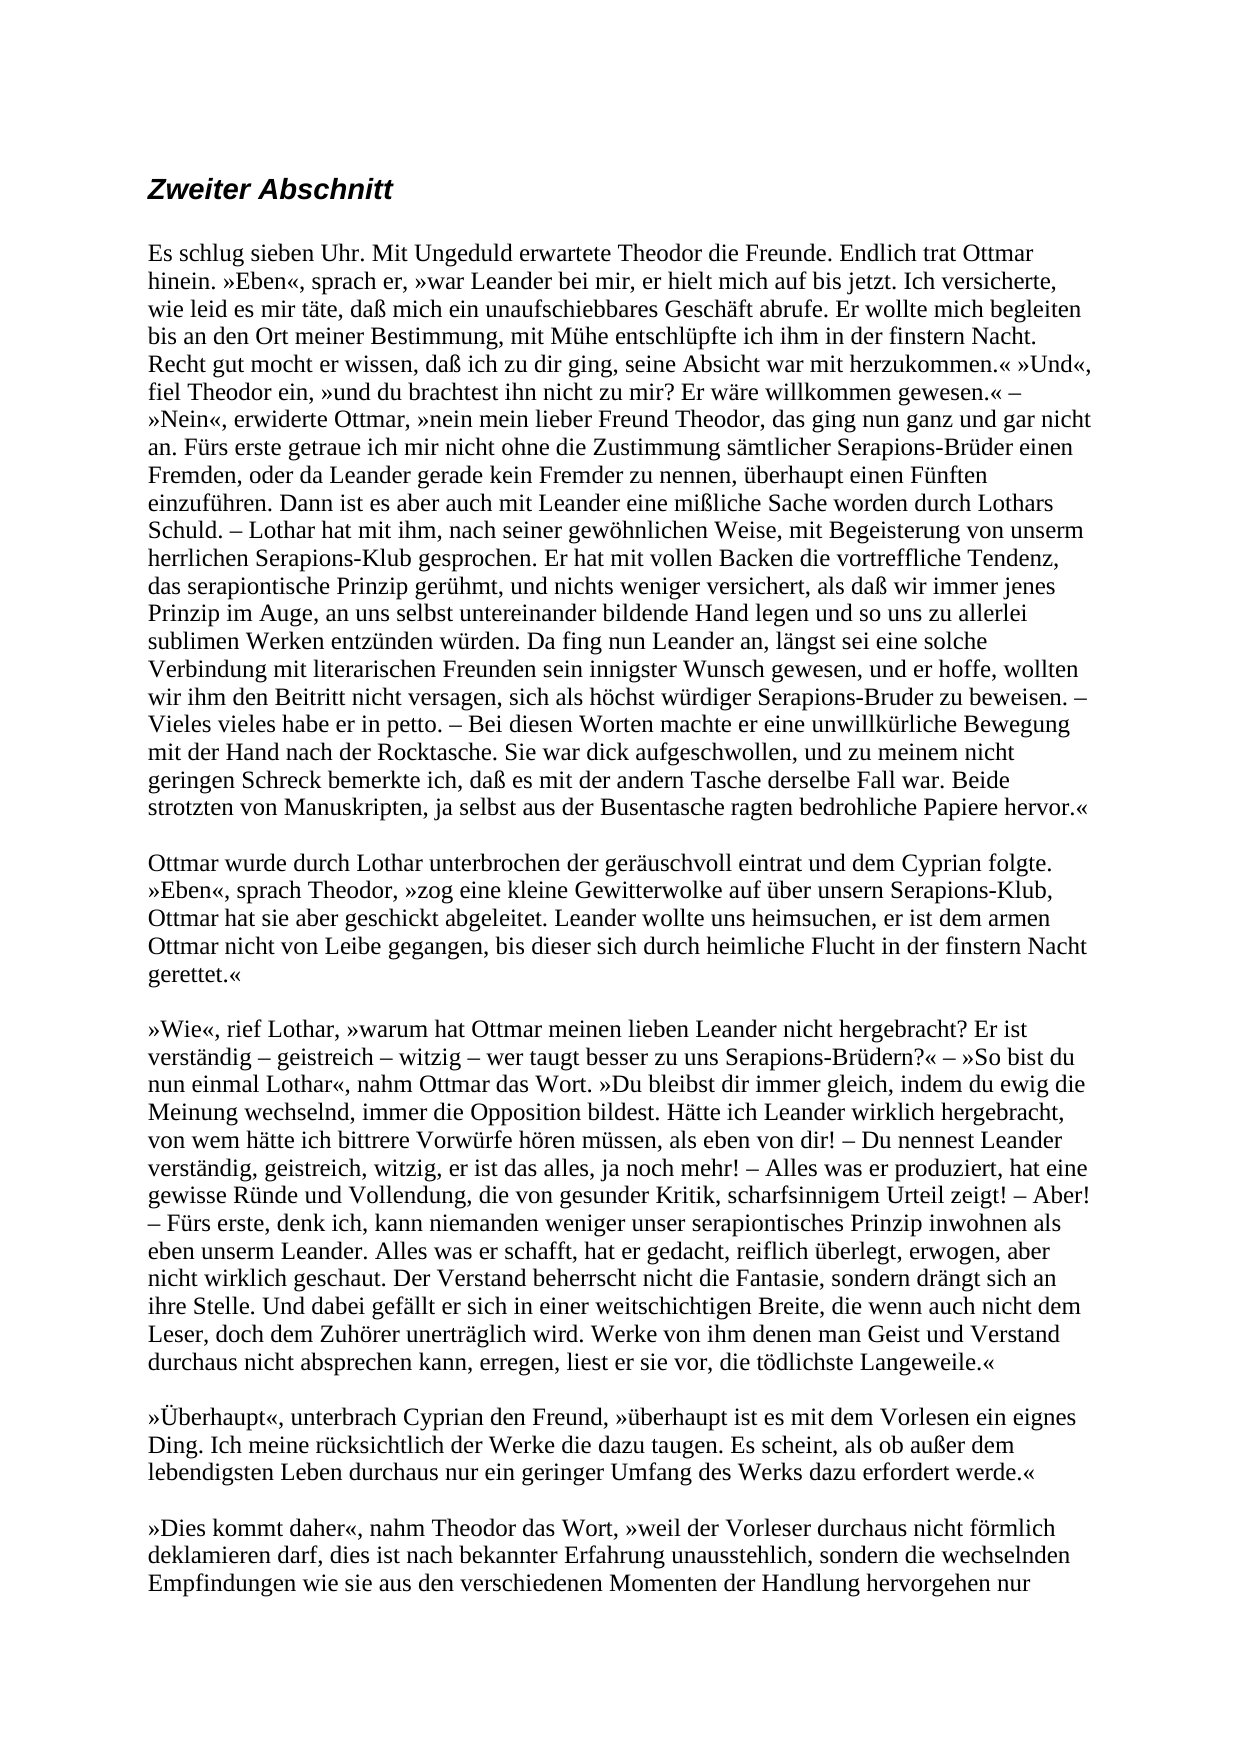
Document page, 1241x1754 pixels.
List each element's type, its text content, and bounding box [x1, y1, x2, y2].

text »Wie«, rief Lothar, »warum hat Ottmar meinen lieben Leander nicht hergebracht? Er ist verständig – geistreich – witzig – wer taugt besser zu uns Serapions-Brüdern?« – »So bist du nun einmal Lothar«, nahm Ottmar das Wort. »Du bleibst dir immer gleich, indem du ewig die Meinung wechselnd, immer die Opposition bildest. Hätte ich Leander wirklich hergebracht, von wem hätte ich bittrere Vorwürfe hören müssen, als eben von dir! – Du nennest Leander verständig, geistreich, witzig, er ist das alles, ja noch mehr! – Alles was er produziert, hat eine gewisse Ründe und Vollendung, die von gesunder Kritik, scharfsinnigem Urteil zeigt! – Aber! – Fürs erste, denk ich, kann niemanden weniger unser serapiontisches Prinzip inwohnen als eben unserm Leander. Alles was er schafft, hat er gedacht, reiflich überlegt, erwogen, aber nicht wirklich geschaut. Der Verstand beherrscht nicht die Fantasie, sondern drängt sich an ihre Stelle. Und dabei gefällt er sich in einer weitschichtigen Breite, die wenn auch nicht dem Leser, doch dem Zuhörer unerträglich wird. Werke von ihm denen man Geist und Verstand durchaus nicht absprechen kann, erregen, liest er sie vor, die tödlichste Langeweile.« [148, 1015, 1092, 1375]
text Es schlug sieben Uhr. Mit Ungeduld erwartete Theodor die Freunde. Endlich trat Ottmar hinein. »Eben«, sprach er, »war Leander bei mir, er hielt mich auf bis jetzt. Ich versicherte, wie leid es mir täte, daß mich ein unaufschiebbares Geschäft abrufe. Er wollte mich begleiten bis an den Ort meiner Bestimmung, mit Mühe entschlüpfte ich ihm in der finstern Nacht. Recht gut mocht er wissen, daß ich zu dir ging, seine Absicht war mit herzukommen.« »Und«, fiel Theodor ein, »und du brachtest ihn nicht zu mir? Er wäre willkommen gewesen.« – »Nein«, erwiderte Ottmar, »nein mein lieber Freund Theodor, das ging nun ganz und gar nicht an. Fürs erste getraue ich mir nicht ohne die Zustimmung sämtlicher Serapions-Brüder einen Fremden, oder da Leander gerade kein Fremder zu nennen, überhaupt einen Fünften einzuführen. Dann ist es aber auch mit Leander eine mißliche Sache worden durch Lothars Schuld. – Lothar hat mit ihm, nach seiner gewöhnlichen Weise, mit Begeisterung von unserm herrlichen Serapions-Klub gesprochen. Er hat mit vollen Backen die vortreffliche Tendenz, das serapiontische Prinzip gerühmt, und nichts weniger versichert, als daß wir immer jenes Prinzip im Auge, an uns selbst untereinander bildende Hand legen und so uns zu allerlei sublimen Werken entzünden würden. Da fing nun Leander an, längst sei eine solche Verbindung mit literarischen Freunden sein innigster Wunsch gewesen, und er hoffe, wollten wir ihm den Beitritt nicht versagen, sich als höchst würdiger Serapions-Bruder zu beweisen. – Vieles vieles habe er in petto. – Bei diesen Worten machte er eine unwillkürliche Bewegung mit der Hand nach der Rocktasche. Sie war dick aufgeschwollen, und zu meinem nicht geringen Schreck bemerkte ich, daß es mit der andern Tasche derselbe Fall war. Beide strotzten von Manuskripten, ja selbst aus der Busentasche ragten bedrohliche Papiere hervor.« [148, 239, 1092, 821]
text »Überhaupt«, unterbrach Cyprian den Freund, »überhaupt ist es mit dem Vorlesen ein eignes Ding. Ich meine rücksichtlich der Werke die dazu taugen. Es scheint, als ob außer dem lebendigsten Leben durchaus nur ein geringer Umfang des Werks dazu erfordert werde.« [148, 1403, 1092, 1486]
text Ottmar wurde durch Lothar unterbrochen der geräuschvoll eintrat und dem Cyprian folgte. »Eben«, sprach Theodor, »zog eine kleine Gewitterwolke auf über unsern Serapions-Klub, Ottmar hat sie aber geschickt abgeleitet. Leander wollte uns heimsuchen, er ist dem armen Ottmar nicht von Leibe gegangen, bis dieser sich durch heimliche Flucht in der finstern Nacht gerettet.« [148, 849, 1092, 987]
text »Dies kommt daher«, nahm Theodor das Wort, »weil der Vorleser durchaus nicht förmlich deklamieren darf, dies ist nach bekannter Erfahrung unausstehlich, sondern die wechselnden Empfindungen wie sie aus den verschiedenen Momenten der Handlung hervorgehen nur [148, 1514, 1092, 1597]
subtitle Zweiter Abschnitt [148, 173, 1092, 205]
